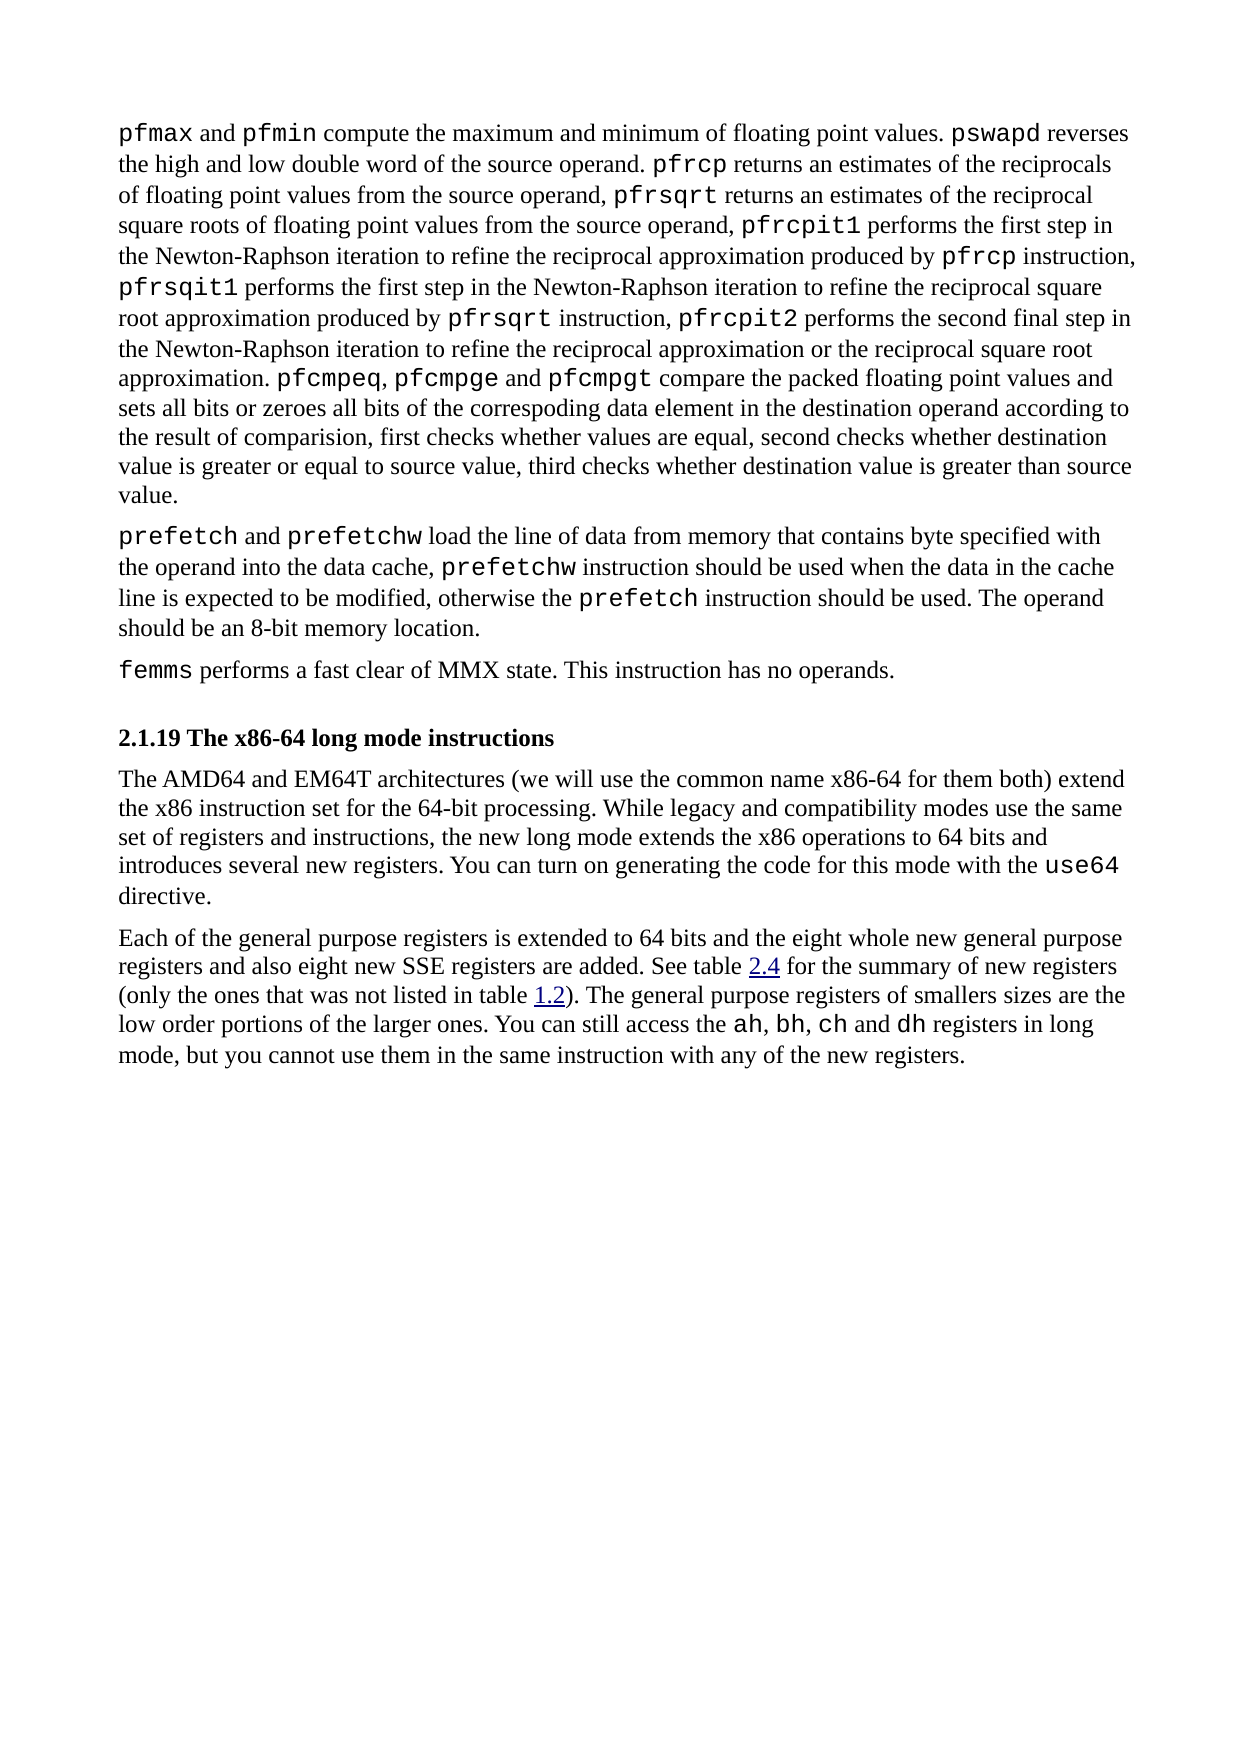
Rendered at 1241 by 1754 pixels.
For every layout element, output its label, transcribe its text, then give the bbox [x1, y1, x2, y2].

text Each of the general purpose registers is extended to 64 bits and the eight whole new general purpose registers and also eight new SSE registers are added. See table 2.4 for the summary of new registers (only the ones that was not listed in table 1.2). The general purpose registers of smallers sizes are the low order portions of the larger ones. You can still access the ah, bh, ch and dh registers in long mode, but you cannot use them in the same instruction with any of the new registers. [118, 923, 1137, 1068]
text pfmax and pfmin compute the maximum and minimum of floating point values. pswapd reverses the high and low double word of the source operand. pfrcp returns an estimates of the reciprocals of floating point values from the source operand, pfrsqrt returns an estimates of the reciprocal square roots of floating point values from the source operand, pfrcpit1 performs the first step in the Newton-Raphson iteration to refine the reciprocal approximation produced by pfrcp instruction, pfrsqit1 performs the first step in the Newton-Raphson iteration to refine the reciprocal square root approximation produced by pfrsqrt instruction, pfrcpit2 performs the second final step in the Newton-Raphson iteration to refine the reciprocal approximation or the reciprocal square root approximation. pfcmpeq, pfcmpge and pfcmpgt compare the packed floating point values and sets all bits or zeroes all bits of the correspoding data element in the destination operand according to the result of comparision, first checks whether values are equal, second checks whether destination value is greater or equal to source value, third checks whether destination value is greater than source value. [118, 118, 1137, 508]
text prefetch and prefetchw load the line of data from memory that contains byte specified with the operand into the data cache, prefetchw instruction should be used when the data in the cache line is expected to be modified, otherwise the prefetch instruction should be used. The operand should be an 8-bit memory location. [118, 521, 1137, 642]
subtitle 2.1.19 The x86-64 long mode instructions [118, 723, 1137, 752]
text The AMD64 and EM64T architectures (we will use the common name x86-64 for them both) extend the x86 instruction set for the 64-bit processing. While legacy and compatibility modes use the same set of registers and instructions, the new long mode extends the x86 operations to 64 bits and introduces several new registers. You can turn on generating the code for this mode with the use64 directive. [118, 764, 1137, 910]
text femms performs a fast clear of MMX state. This instruction has no operands. [118, 655, 1137, 686]
